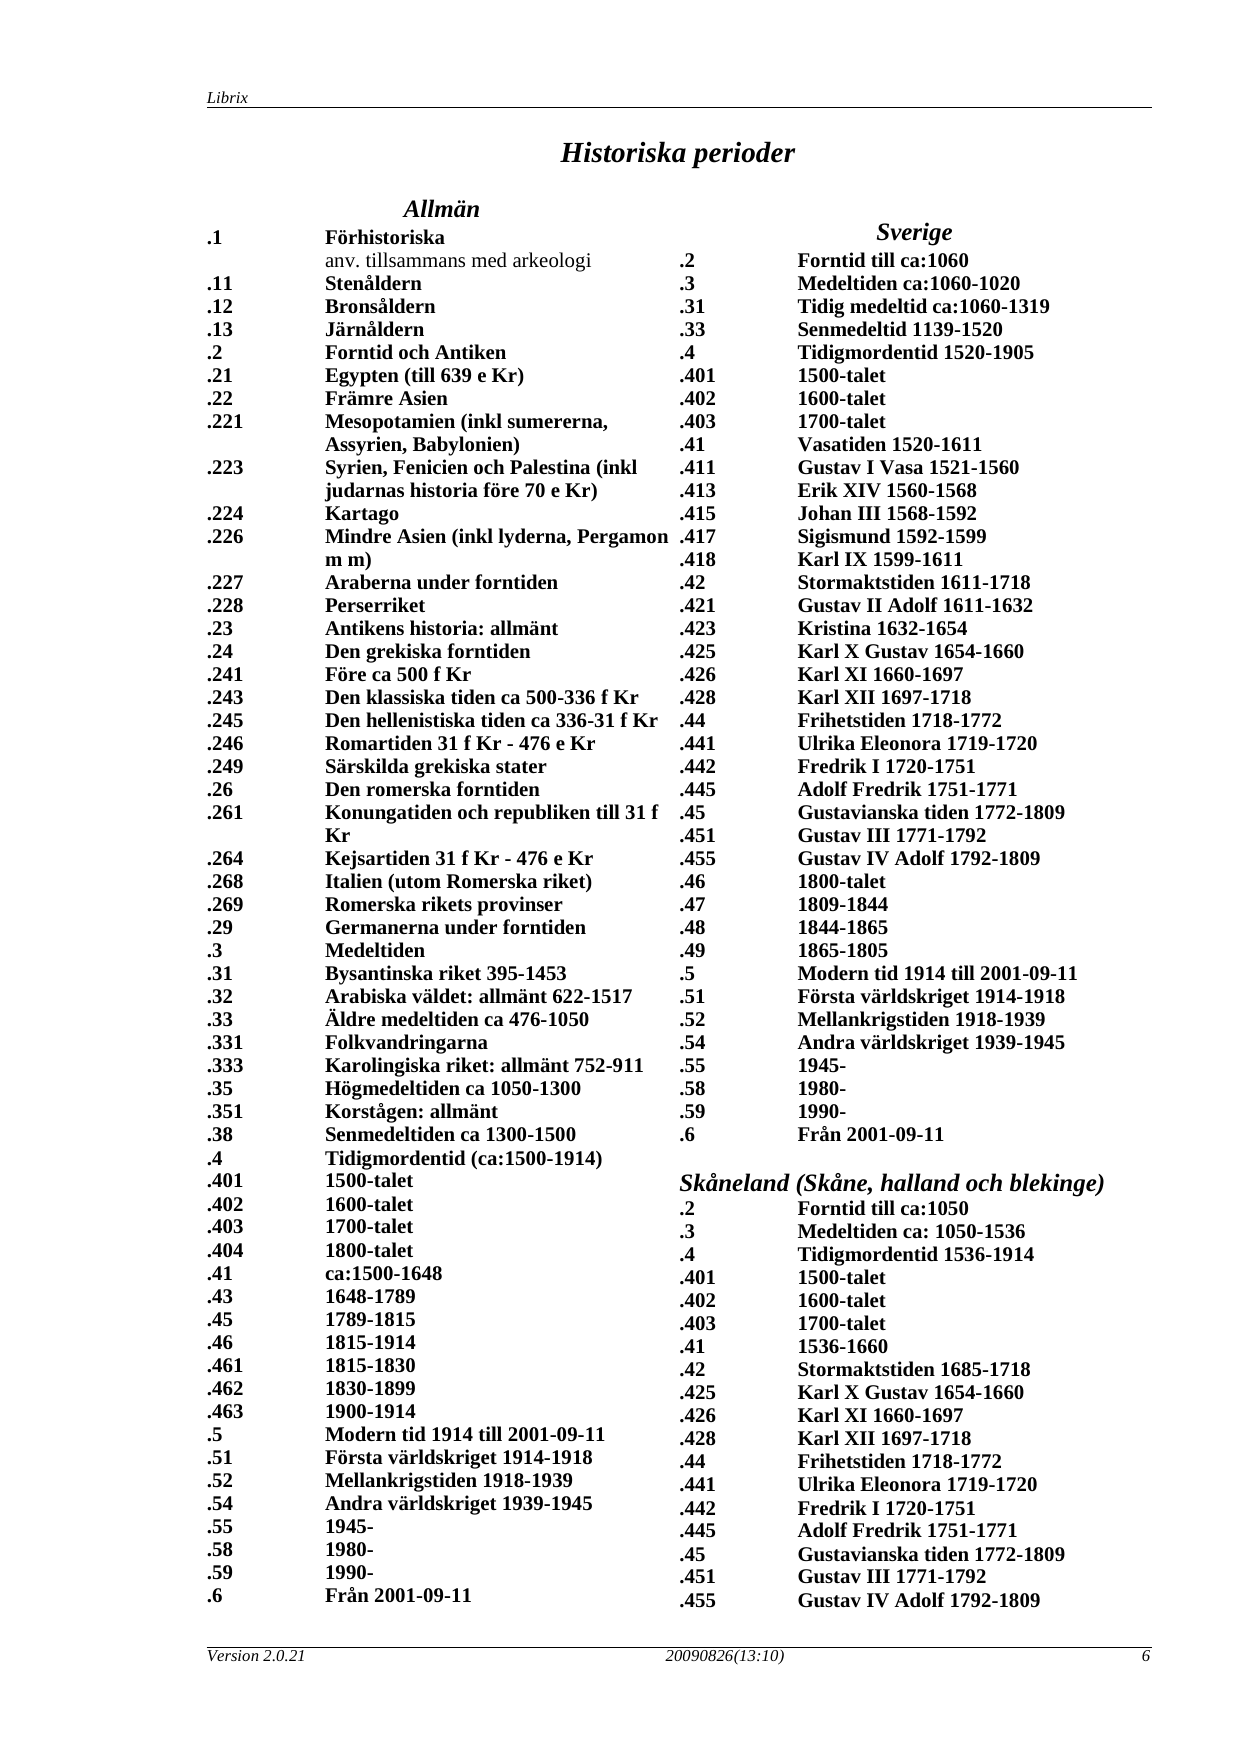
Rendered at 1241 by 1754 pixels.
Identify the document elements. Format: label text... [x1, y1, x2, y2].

text .226 Mindre Asien (inkl lyderna, Pergamon m m) [207, 525, 679, 571]
text .421 Gustav II Adolf 1611-1632 [679, 594, 1152, 617]
text .4 Tidigmordentid 1536-1914 [679, 1243, 1152, 1266]
text .418 Karl IX 1599-1611 [679, 548, 1152, 571]
text .2 Forntid till ca:1050 [679, 1197, 1152, 1220]
text .58 1980- [679, 1077, 1152, 1100]
text .51 Första världskriget 1914-1918 [679, 985, 1152, 1008]
text .428 Karl XII 1697-1718 [679, 1427, 1152, 1450]
text .227 Araberna under forntiden [207, 571, 679, 594]
text .442 Fredrik I 1720-1751 [679, 755, 1152, 778]
text .403 1700-talet [207, 1215, 679, 1238]
text .228 Perserriket [207, 594, 679, 617]
text .32 Arabiska väldet: allmänt 622-1517 [207, 985, 679, 1008]
text .38 Senmedeltiden ca 1300-1500 [207, 1123, 679, 1146]
text .249 Särskilda grekiska stater [207, 755, 679, 778]
text .52 Mellankrigstiden 1918-1939 [679, 1008, 1152, 1031]
text .442 Fredrik I 1720-1751 [679, 1496, 1152, 1519]
text .52 Mellankrigstiden 1918-1939 [207, 1469, 679, 1492]
text .42 Stormaktstiden 1611-1718 [679, 571, 1152, 594]
text .445 Adolf Fredrik 1751-1771 [679, 778, 1152, 801]
text .46 1800-talet [679, 870, 1152, 893]
text .55 1945- [207, 1515, 679, 1538]
text .441 Ulrika Eleonora 1719-1720 [679, 732, 1152, 755]
text .24 Den grekiska forntiden [207, 640, 679, 663]
subtitle Sverige [679, 218, 1152, 246]
text .401 1500-talet [207, 1169, 679, 1192]
text .331 Folkvandringarna [207, 1031, 679, 1054]
text .451 Gustav III 1771-1792 [679, 824, 1152, 847]
text .59 1990- [679, 1100, 1152, 1123]
text .21 Egypten (till 639 e Kr) [207, 364, 679, 387]
text .33 Äldre medeltiden ca 476-1050 [207, 1008, 679, 1031]
text .462 1830-1899 [207, 1377, 679, 1399]
text .403 1700-talet [679, 410, 1152, 433]
text .23 Antikens historia: allmänt [207, 617, 679, 640]
text .46 1815-1914 [207, 1331, 679, 1353]
text .48 1844-1865 [679, 916, 1152, 939]
text .261 Konungatiden och republiken till 31 f Kr [207, 801, 679, 847]
text .2 Forntid till ca:1060 [679, 248, 1152, 272]
text .461 1815-1830 [207, 1353, 679, 1377]
text .58 1980- [207, 1538, 679, 1561]
text .45 Gustavianska tiden 1772-1809 [679, 1542, 1152, 1565]
text .55 1945- [679, 1054, 1152, 1077]
text .41 ca:1500-1648 [207, 1261, 679, 1284]
subtitle Historiska perioder [207, 137, 1152, 169]
text .425 Karl X Gustav 1654-1660 [679, 1381, 1152, 1404]
text .54 Andra världskriget 1939-1945 [679, 1031, 1152, 1054]
text .33 Senmedeltid 1139-1520 [679, 318, 1152, 341]
text .402 1600-talet [207, 1192, 679, 1215]
text .3 Medeltiden [207, 939, 679, 962]
text .44 Frihetstiden 1718-1772 [679, 709, 1152, 732]
text .404 1800-talet [207, 1238, 679, 1261]
text .425 Karl X Gustav 1654-1660 [679, 640, 1152, 663]
text .268 Italien (utom Romerska riket) [207, 870, 679, 893]
text .463 1900-1914 [207, 1399, 679, 1423]
text .6 Från 2001-09-11 [679, 1123, 1152, 1146]
text Skåneland (Skåne, halland och blekinge) [679, 1169, 1152, 1197]
text .402 1600-talet [679, 1289, 1152, 1312]
text .426 Karl XI 1660-1697 [679, 1404, 1152, 1427]
text .59 1990- [207, 1561, 679, 1584]
text .41 1536-1660 [679, 1335, 1152, 1358]
text .5 Modern tid 1914 till 2001-09-11 [679, 962, 1152, 985]
text .45 Gustavianska tiden 1772-1809 [679, 801, 1152, 824]
text .224 Kartago [207, 502, 679, 525]
text .413 Erik XIV 1560-1568 [679, 479, 1152, 502]
text .246 Romartiden 31 f Kr - 476 e Kr [207, 732, 679, 755]
text .31 Bysantinska riket 395-1453 [207, 962, 679, 985]
text .401 1500-talet [679, 1266, 1152, 1289]
text .3 Medeltiden ca: 1050-1536 [679, 1220, 1152, 1243]
text .333 Karolingiska riket: allmänt 752-911 [207, 1054, 679, 1077]
text .221 Mesopotamien (inkl sumererna, Assyrien, Babylonien) [207, 410, 679, 456]
text .22 Främre Asien [207, 387, 679, 410]
text .41 Vasatiden 1520-1611 [679, 433, 1152, 456]
text .4 Tidigmordentid (ca:1500-1914) [207, 1146, 679, 1169]
text .45 1789-1815 [207, 1307, 679, 1331]
text .401 1500-talet [679, 364, 1152, 387]
text .11 Stenåldern [207, 272, 679, 294]
text .441 Ulrika Eleonora 1719-1720 [679, 1473, 1152, 1496]
text .445 Adolf Fredrik 1751-1771 [679, 1519, 1152, 1542]
text .42 Stormaktstiden 1685-1718 [679, 1358, 1152, 1381]
text .455 Gustav IV Adolf 1792-1809 [679, 1588, 1152, 1611]
text .12 Bronsåldern [207, 294, 679, 318]
text .35 Högmedeltiden ca 1050-1300 [207, 1077, 679, 1100]
text .455 Gustav IV Adolf 1792-1809 [679, 847, 1152, 870]
text .2 Forntid och Antiken [207, 341, 679, 364]
text .4 Tidigmordentid 1520-1905 [679, 341, 1152, 364]
text .223 Syrien, Fenicien och Palestina (inkl judarnas historia före 70 e Kr) [207, 456, 679, 502]
text anv. tillsammans med arkeologi [207, 248, 679, 272]
text .417 Sigismund 1592-1599 [679, 525, 1152, 548]
text .451 Gustav III 1771-1792 [679, 1565, 1152, 1588]
text .243 Den klassiska tiden ca 500-336 f Kr [207, 686, 679, 709]
text .415 Johan III 1568-1592 [679, 502, 1152, 525]
text .402 1600-talet [679, 387, 1152, 410]
text .6 Från 2001-09-11 [207, 1584, 679, 1607]
text .54 Andra världskriget 1939-1945 [207, 1492, 679, 1515]
text .269 Romerska rikets provinser [207, 893, 679, 916]
text .43 1648-1789 [207, 1284, 679, 1307]
text .1 Förhistoriska [207, 226, 679, 248]
text .49 1865-1805 [679, 939, 1152, 962]
subtitle Allmän [207, 195, 679, 223]
text .264 Kejsartiden 31 f Kr - 476 e Kr [207, 847, 679, 870]
text .423 Kristina 1632-1654 [679, 617, 1152, 640]
text .428 Karl XII 1697-1718 [679, 686, 1152, 709]
text .26 Den romerska forntiden [207, 778, 679, 801]
text .47 1809-1844 [679, 893, 1152, 916]
text .51 Första världskriget 1914-1918 [207, 1446, 679, 1469]
text .403 1700-talet [679, 1312, 1152, 1335]
text .44 Frihetstiden 1718-1772 [679, 1450, 1152, 1473]
text .31 Tidig medeltid ca:1060-1319 [679, 294, 1152, 318]
text .245 Den hellenistiska tiden ca 336-31 f Kr [207, 709, 679, 732]
text .351 Korstågen: allmänt [207, 1100, 679, 1123]
text .411 Gustav I Vasa 1521-1560 [679, 456, 1152, 479]
text .426 Karl XI 1660-1697 [679, 663, 1152, 686]
text .3 Medeltiden ca:1060-1020 [679, 272, 1152, 294]
text .241 Före ca 500 f Kr [207, 663, 679, 686]
text .13 Järnåldern [207, 318, 679, 341]
text .29 Germanerna under forntiden [207, 916, 679, 939]
text .5 Modern tid 1914 till 2001-09-11 [207, 1423, 679, 1446]
